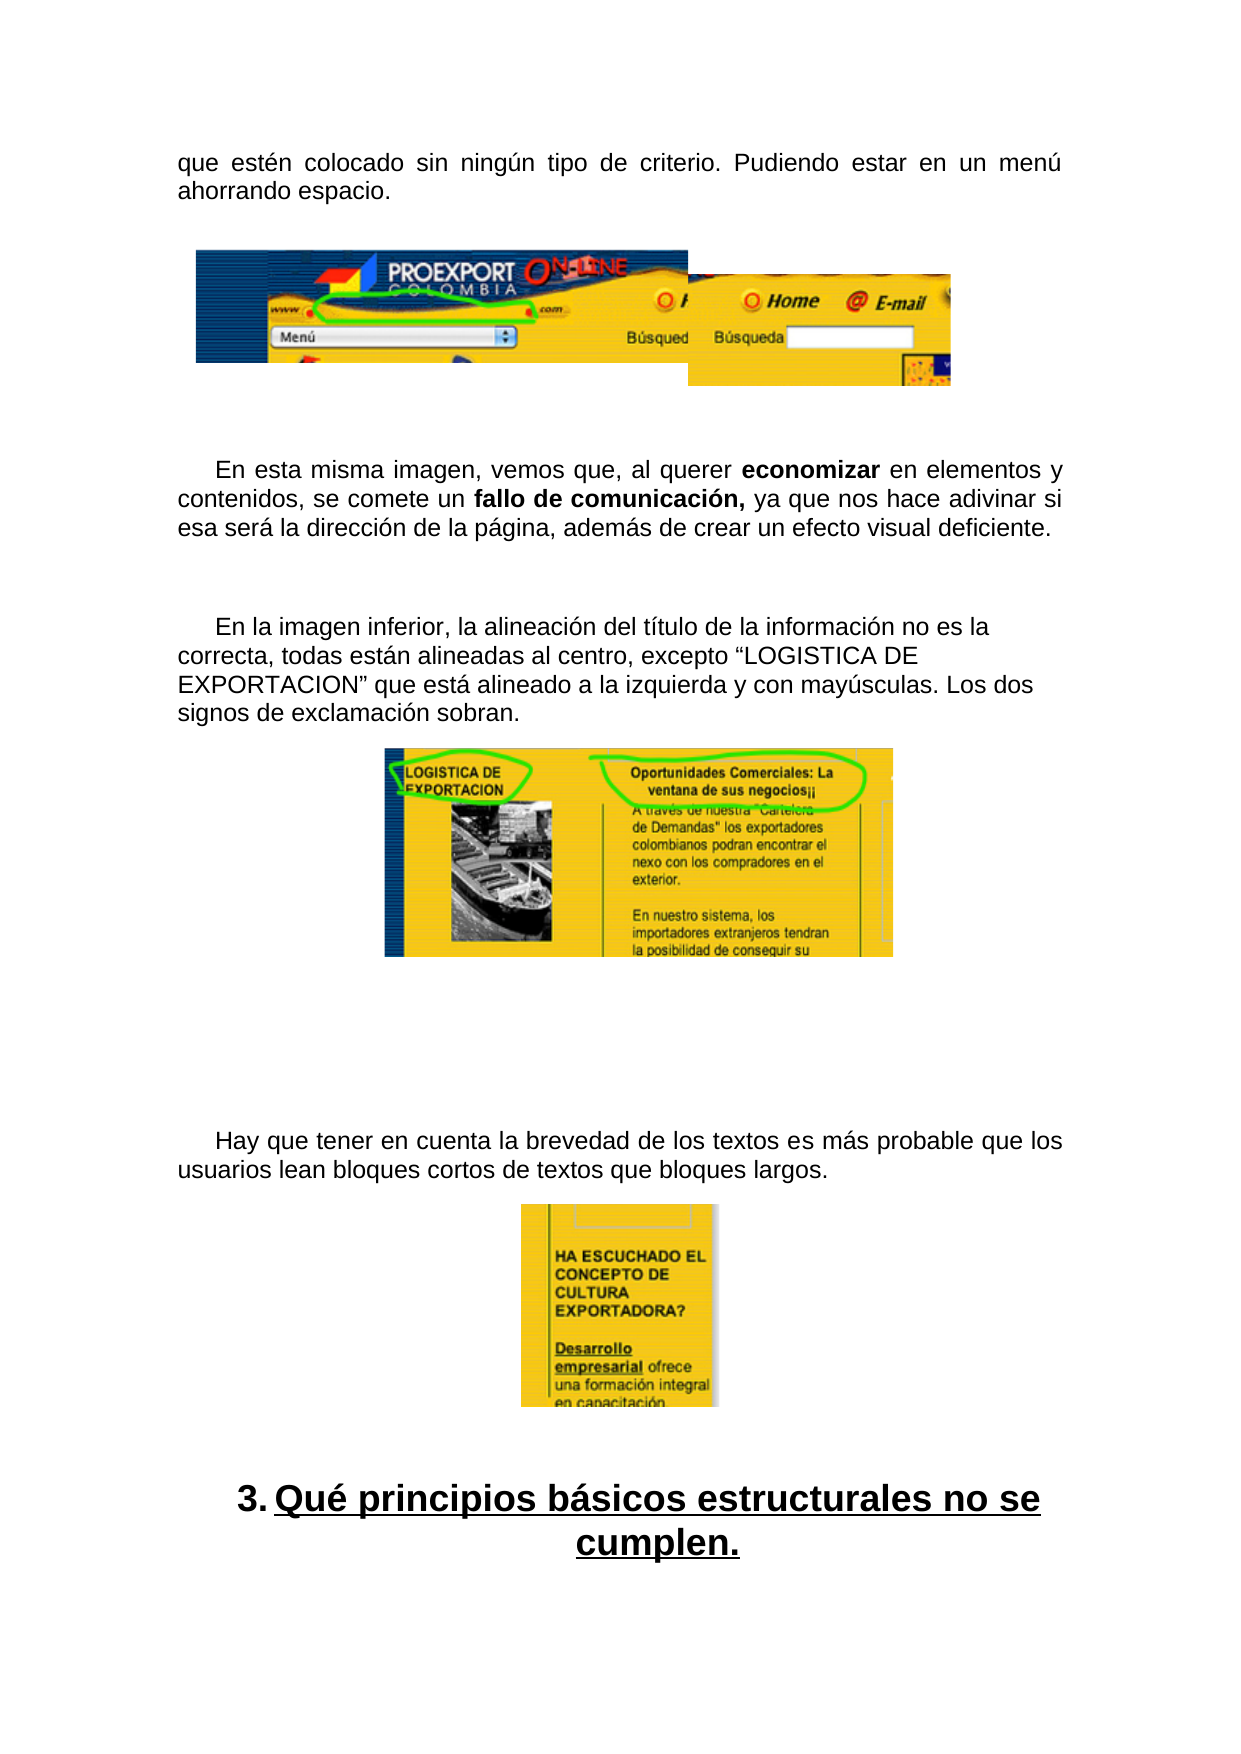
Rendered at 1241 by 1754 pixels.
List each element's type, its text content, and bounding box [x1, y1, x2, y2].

text que estén colocado sin ningún tipo de criterio. Pudiendo estar en un menú ahorrando espacio. [177, 148, 1063, 205]
text Hay que tener en cuenta la brevedad de los textos es más probable que los usuarios lean bloques cortos de textos que bloques largos. [177, 1126, 1063, 1184]
text En esta misma imagen, vemos que, al querer economizar en elementos y contenidos, se comete un fallo de comunicación, ya que nos hace adivinar si esa será la dirección de la página, además de crear un efecto visual deficiente. [177, 455, 1063, 542]
list Qué principios básicos estructurales no se cumplen. [215, 1477, 1063, 1563]
text En la imagen inferior, la alineación del título de la información no es la correcta, todas están alineadas al centro, excepto “LOGISTICA DE EXPORTACION” que está alineado a la izquierda y con mayúsculas. Los dos signos de exclamación sobran. [177, 612, 1063, 727]
